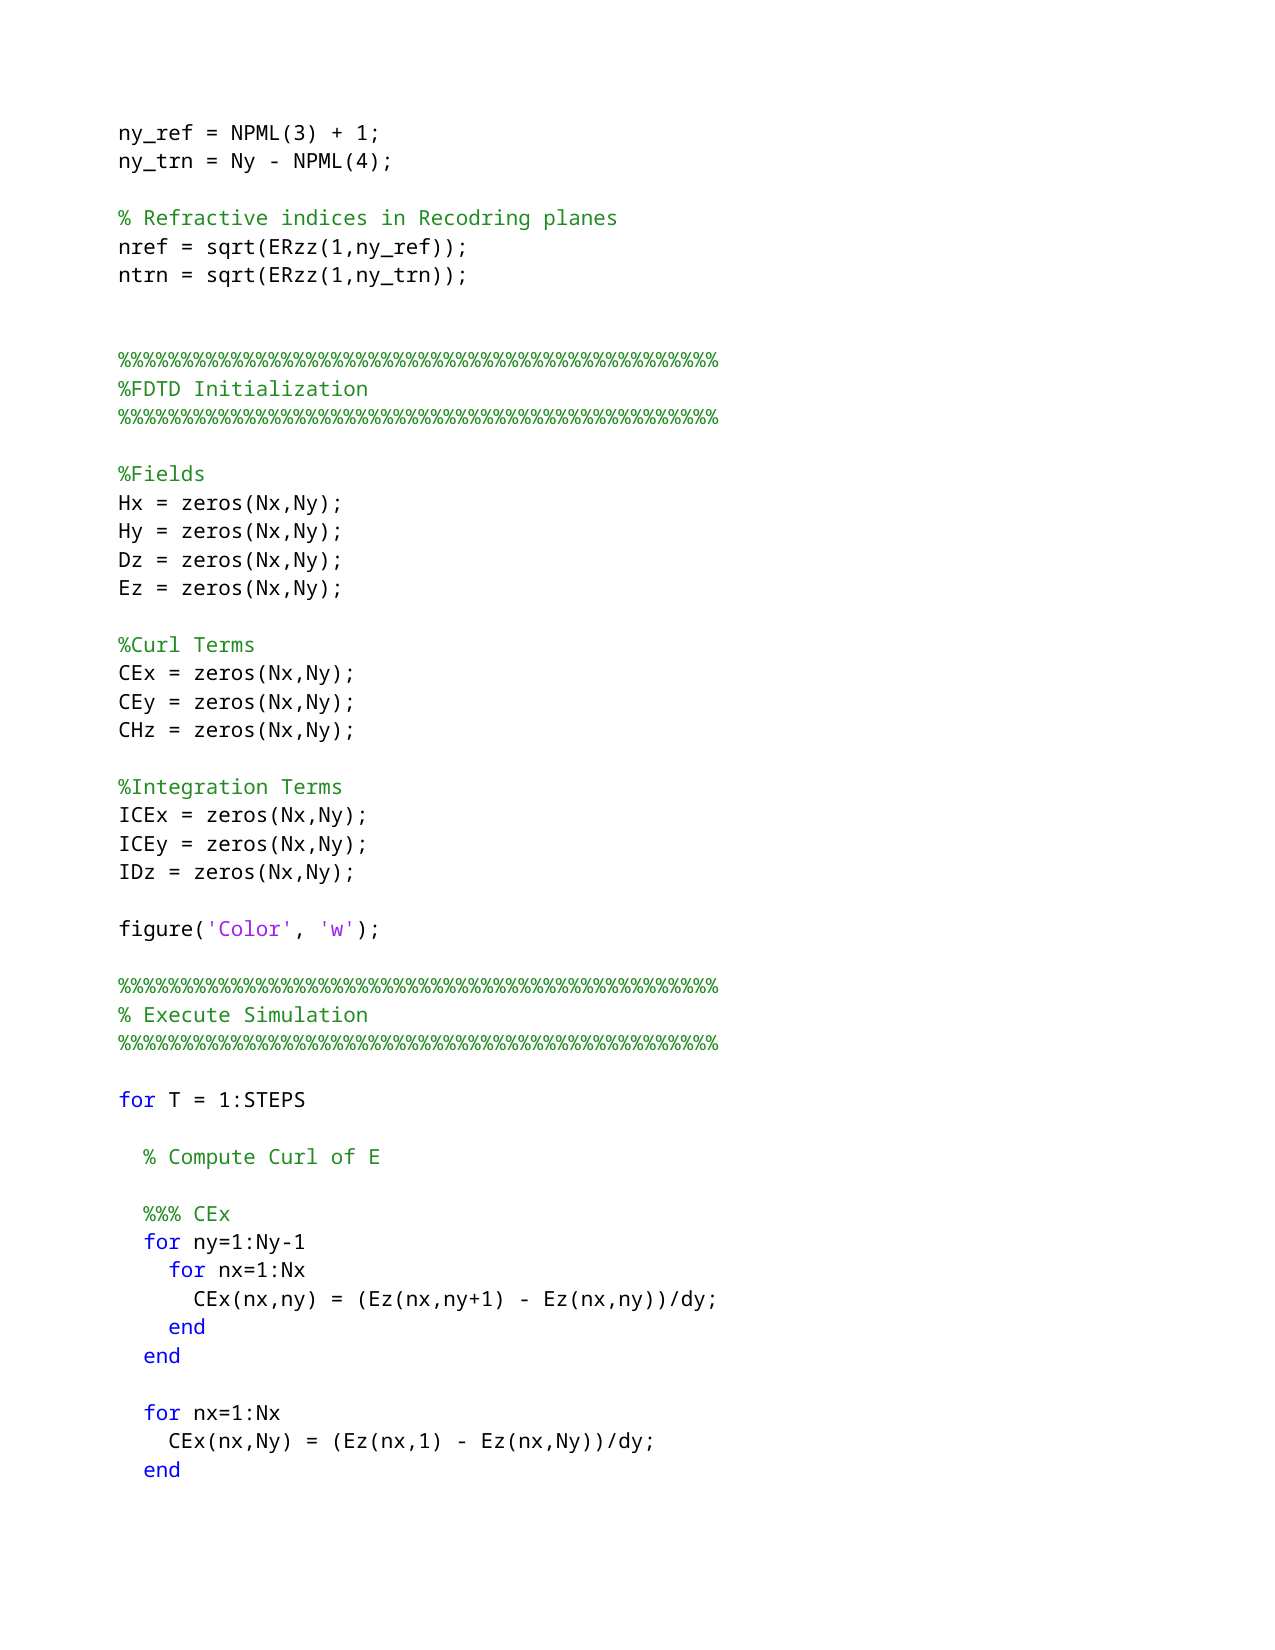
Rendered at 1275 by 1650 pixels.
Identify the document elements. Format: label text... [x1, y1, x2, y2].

text CEx(nx,ny) = (Ez(nx,ny+1) - Ez(nx,ny))/dy; [118, 1284, 1157, 1312]
text %%% CEx [118, 1199, 1157, 1227]
text ICEy = zeros(Nx,Ny); [118, 829, 1157, 857]
text %%%%%%%%%%%%%%%%%%%%%%%%%%%%%%%%%%%%%%%%%%%%%%%% [118, 402, 1157, 431]
text CHz = zeros(Nx,Ny); [118, 715, 1157, 744]
text for ny=1:Ny-1 [118, 1227, 1157, 1256]
text %Integration Terms [118, 772, 1157, 801]
text figure('Color', 'w'); [118, 914, 1157, 943]
text % Compute Curl of E [118, 1142, 1157, 1170]
text for T = 1:STEPS [118, 1085, 1157, 1113]
text ny_trn = Ny - NPML(4); [118, 147, 1157, 175]
text % Refractive indices in Recodring planes [118, 203, 1157, 232]
text CEy = zeros(Nx,Ny); [118, 687, 1157, 715]
text ICEx = zeros(Nx,Ny); [118, 801, 1157, 829]
text ntrn = sqrt(ERzz(1,ny_trn)); [118, 260, 1157, 289]
text %%%%%%%%%%%%%%%%%%%%%%%%%%%%%%%%%%%%%%%%%%%%%%%% [118, 1028, 1157, 1057]
text Hy = zeros(Nx,Ny); [118, 516, 1157, 545]
text nref = sqrt(ERzz(1,ny_ref)); [118, 232, 1157, 260]
text %FDTD Initialization [118, 374, 1157, 402]
text IDz = zeros(Nx,Ny); [118, 857, 1157, 886]
text Hx = zeros(Nx,Ny); [118, 488, 1157, 516]
text %Curl Terms [118, 630, 1157, 658]
text ny_ref = NPML(3) + 1; [118, 118, 1157, 147]
text end [118, 1341, 1157, 1369]
text %Fields [118, 459, 1157, 488]
text %%%%%%%%%%%%%%%%%%%%%%%%%%%%%%%%%%%%%%%%%%%%%%%% [118, 346, 1157, 374]
text Ez = zeros(Nx,Ny); [118, 573, 1157, 602]
text CEx(nx,Ny) = (Ez(nx,1) - Ez(nx,Ny))/dy; [118, 1426, 1157, 1455]
text end [118, 1312, 1157, 1341]
text for nx=1:Nx [118, 1398, 1157, 1426]
text Dz = zeros(Nx,Ny); [118, 545, 1157, 573]
text %%%%%%%%%%%%%%%%%%%%%%%%%%%%%%%%%%%%%%%%%%%%%%%% [118, 971, 1157, 1000]
text end [118, 1455, 1157, 1483]
text % Execute Simulation [118, 1000, 1157, 1028]
text CEx = zeros(Nx,Ny); [118, 658, 1157, 687]
text for nx=1:Nx [118, 1256, 1157, 1284]
